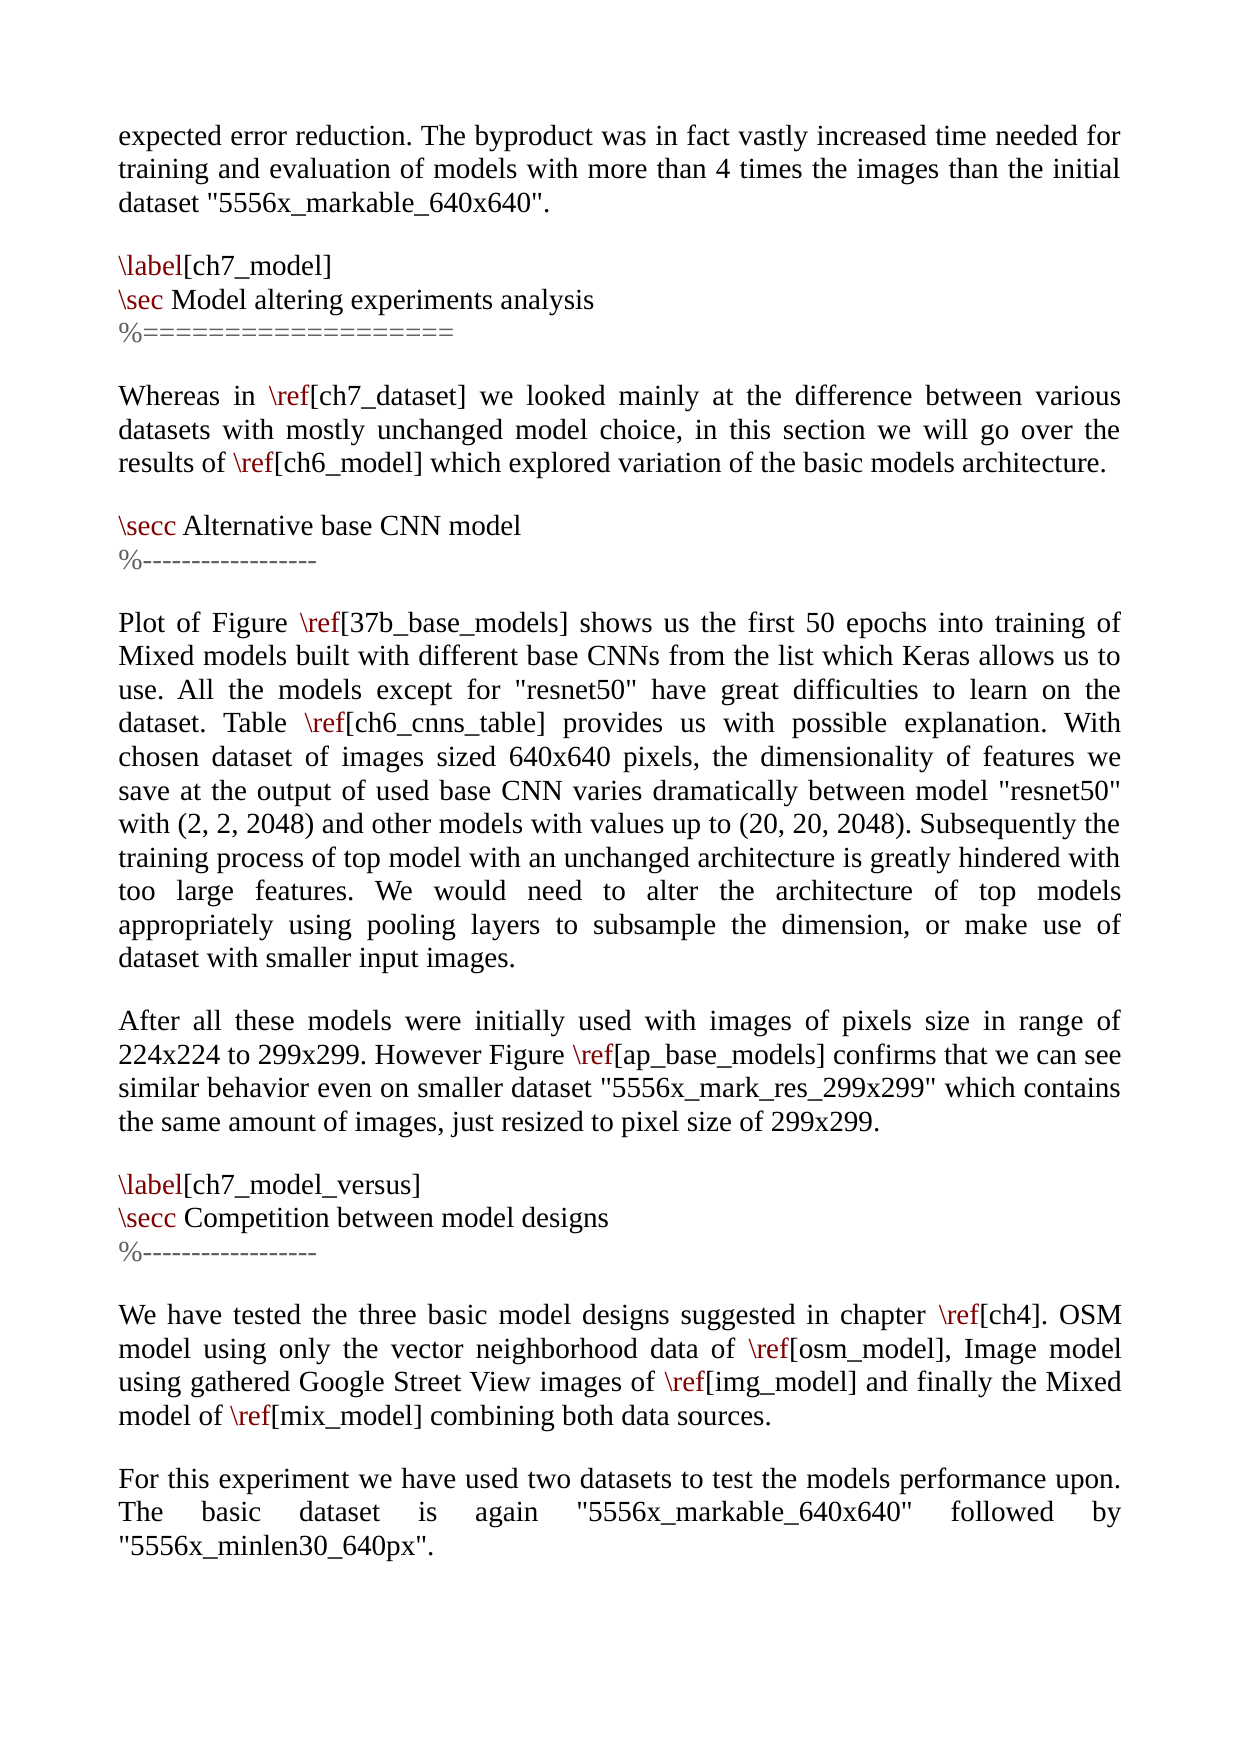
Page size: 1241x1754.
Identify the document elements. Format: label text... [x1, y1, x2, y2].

text %=================== [118, 315, 1122, 349]
text \secc Competition between model designs [118, 1201, 1122, 1234]
text \label[ch7_model] [118, 248, 1122, 282]
text %------------------ [118, 1234, 1122, 1268]
text %------------------ [118, 542, 1122, 576]
text We have tested the three basic model designs suggested in chapter \ref[ch4]. OSM model using only the vector neighborhood data of \ref[osm_model], Image model using gathered Google Street View images of \ref[img_model] and finally the Mixed model of \ref[mix_model] combining both data sources. [118, 1297, 1122, 1431]
text For this experiment we have used two datasets to test the models performance upon. The basic dataset is again "5556x_markable_640x640" followed by "5556x_minlen30_640px". [118, 1461, 1122, 1561]
text Whereas in \ref[ch7_dataset] we looked mainly at the difference between various datasets with mostly unchanged model choice, in this section we will go over the results of \ref[ch6_model] which explored variation of the basic models architecture. [118, 378, 1122, 479]
text Plot of Figure \ref[37b_base_models] shows us the first 50 epochs into training of Mixed models built with different base CNNs from the list which Keras allows us to use. All the models except for "resnet50" have great difficulties to learn on the dataset. Table \ref[ch6_cnns_table] provides us with possible explanation. With chosen dataset of images sized 640x640 pixels, the dimensionality of features we save at the output of used base CNN varies dramatically between model "resnet50" with (2, 2, 2048) and other models with values up to (20, 20, 2048). Subsequently the training process of top model with an unchanged architecture is greatly hindered with too large features. We would need to alter the architecture of top models appropriately using pooling layers to subsample the dimension, or make use of dataset with smaller input images. [118, 605, 1122, 974]
text \secc Alternative base CNN model [118, 508, 1122, 542]
text \label[ch7_model_versus] [118, 1167, 1122, 1201]
text expected error reduction. The byproduct was in fact vastly increased time needed for training and evaluation of models with more than 4 times the images than the initial dataset "5556x_markable_640x640". [118, 118, 1122, 219]
text \sec Model altering experiments analysis [118, 282, 1122, 315]
text After all these models were initially used with images of pixels size in range of 224x224 to 299x299. However Figure \ref[ap_base_models] confirms that we can see similar behavior even on smaller dataset "5556x_mark_res_299x299" which contains the same amount of images, just resized to pixel size of 299x299. [118, 1003, 1122, 1138]
